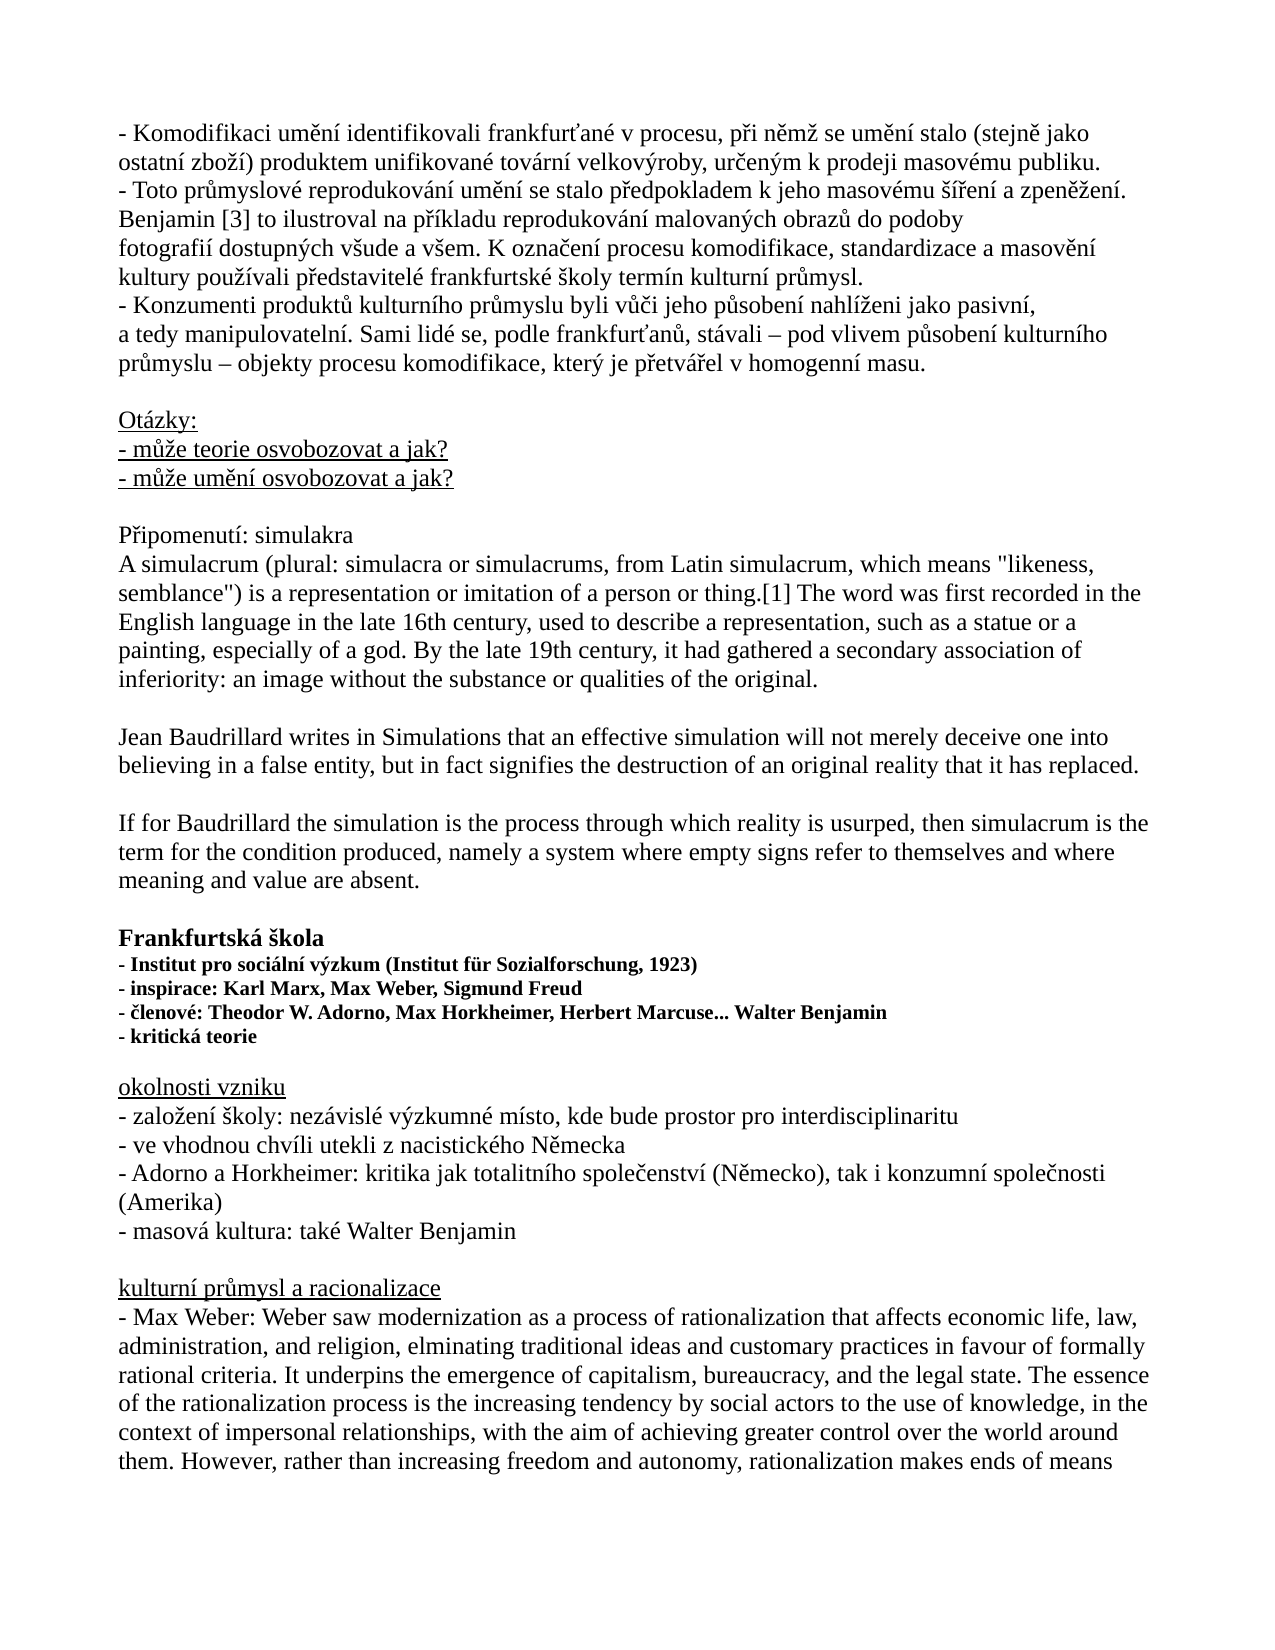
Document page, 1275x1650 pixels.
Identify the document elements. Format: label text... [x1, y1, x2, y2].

text - ve vhodnou chvíli utekli z nacistického Německa [118, 1130, 1157, 1158]
text - může umění osvobozovat a jak? [118, 463, 1157, 492]
text Připomenutí: simulakra [118, 521, 1157, 549]
text kulturní průmysl a racionalizace [118, 1273, 1157, 1302]
text - může teorie osvobozovat a jak? [118, 434, 1157, 463]
text - masová kultura: také Walter Benjamin [118, 1216, 1157, 1245]
text - inspirace: Karl Marx, Max Weber, Sigmund Freud [118, 976, 1157, 1000]
text - Adorno a Horkheimer: kritika jak totalitního společenství (Německo), tak i konzumní společnosti (Amerika) [118, 1158, 1157, 1216]
text - Komodifikaci umění identifikovali frankfurťané v procesu, při němž se umění stalo (stejně jako ostatní zboží) produktem unifikované tovární velkovýroby, určeným k prodeji masovému publiku. [118, 118, 1157, 176]
text - členové: Theodor W. Adorno, Max Horkheimer, Herbert Marcuse... Walter Benjamin [118, 1000, 1157, 1024]
text - Max Weber: Weber saw modernization as a process of rationalization that affects economic life, law, administration, and religion, elminating traditional ideas and customary practices in favour of formally rational criteria. It underpins the emergence of capitalism, bureaucracy, and the legal state. The essence of the rationalization process is the increasing tendency by social actors to the use of knowledge, in the context of impersonal relationships, with the aim of achieving greater control over the world around them. However, rather than increasing freedom and autonomy, rationalization makes ends of means [118, 1302, 1157, 1475]
text - Toto průmyslové reprodukování umění se stalo předpokladem k jeho masovému šíření a zpeněžení. Benjamin [3] to ilustroval na příkladu reprodukování malovaných obrazů do podoby [118, 176, 1157, 233]
text - Institut pro sociální výzkum (Institut für Sozialforschung, 1923) [118, 952, 1157, 976]
text If for Baudrillard the simulation is the process through which reality is usurped, then simulacrum is the term for the condition produced, namely a system where empty signs refer to themselves and where meaning and value are absent. [118, 808, 1157, 894]
text - kritická teorie [118, 1024, 1157, 1048]
text fotografií dostupných všude a všem. K označení procesu komodifikace, standardizace a masovění kultury používali představitelé frankfurtské školy termín kulturní průmysl. [118, 233, 1157, 291]
text - Konzumenti produktů kulturního průmyslu byli vůči jeho působení nahlíženi jako pasivní, [118, 291, 1157, 319]
text A simulacrum (plural: simulacra or simulacrums, from Latin simulacrum, which means "likeness, semblance") is a representation or imitation of a person or thing.[1] The word was first recorded in the English language in the late 16th century, used to describe a representation, such as a statue or a painting, especially of a god. By the late 19th century, it had gathered a secondary association of inferiority: an image without the substance or qualities of the original. [118, 549, 1157, 693]
text Frankfurtská škola [118, 923, 1157, 952]
text okolnosti vzniku [118, 1072, 1157, 1101]
text Otázky: [118, 406, 1157, 434]
text Jean Baudrillard writes in Simulations that an effective simulation will not merely deceive one into believing in a false entity, but in fact signifies the destruction of an original reality that it has replaced. [118, 722, 1157, 779]
text a tedy manipulovatelní. Sami lidé se, podle frankfurťanů, stávali – pod vlivem působení kulturního průmyslu – objekty procesu komodifikace, který je přetvářel v homogenní masu. [118, 319, 1157, 377]
text - založení školy: nezávislé výzkumné místo, kde bude prostor pro interdisciplinaritu [118, 1101, 1157, 1130]
